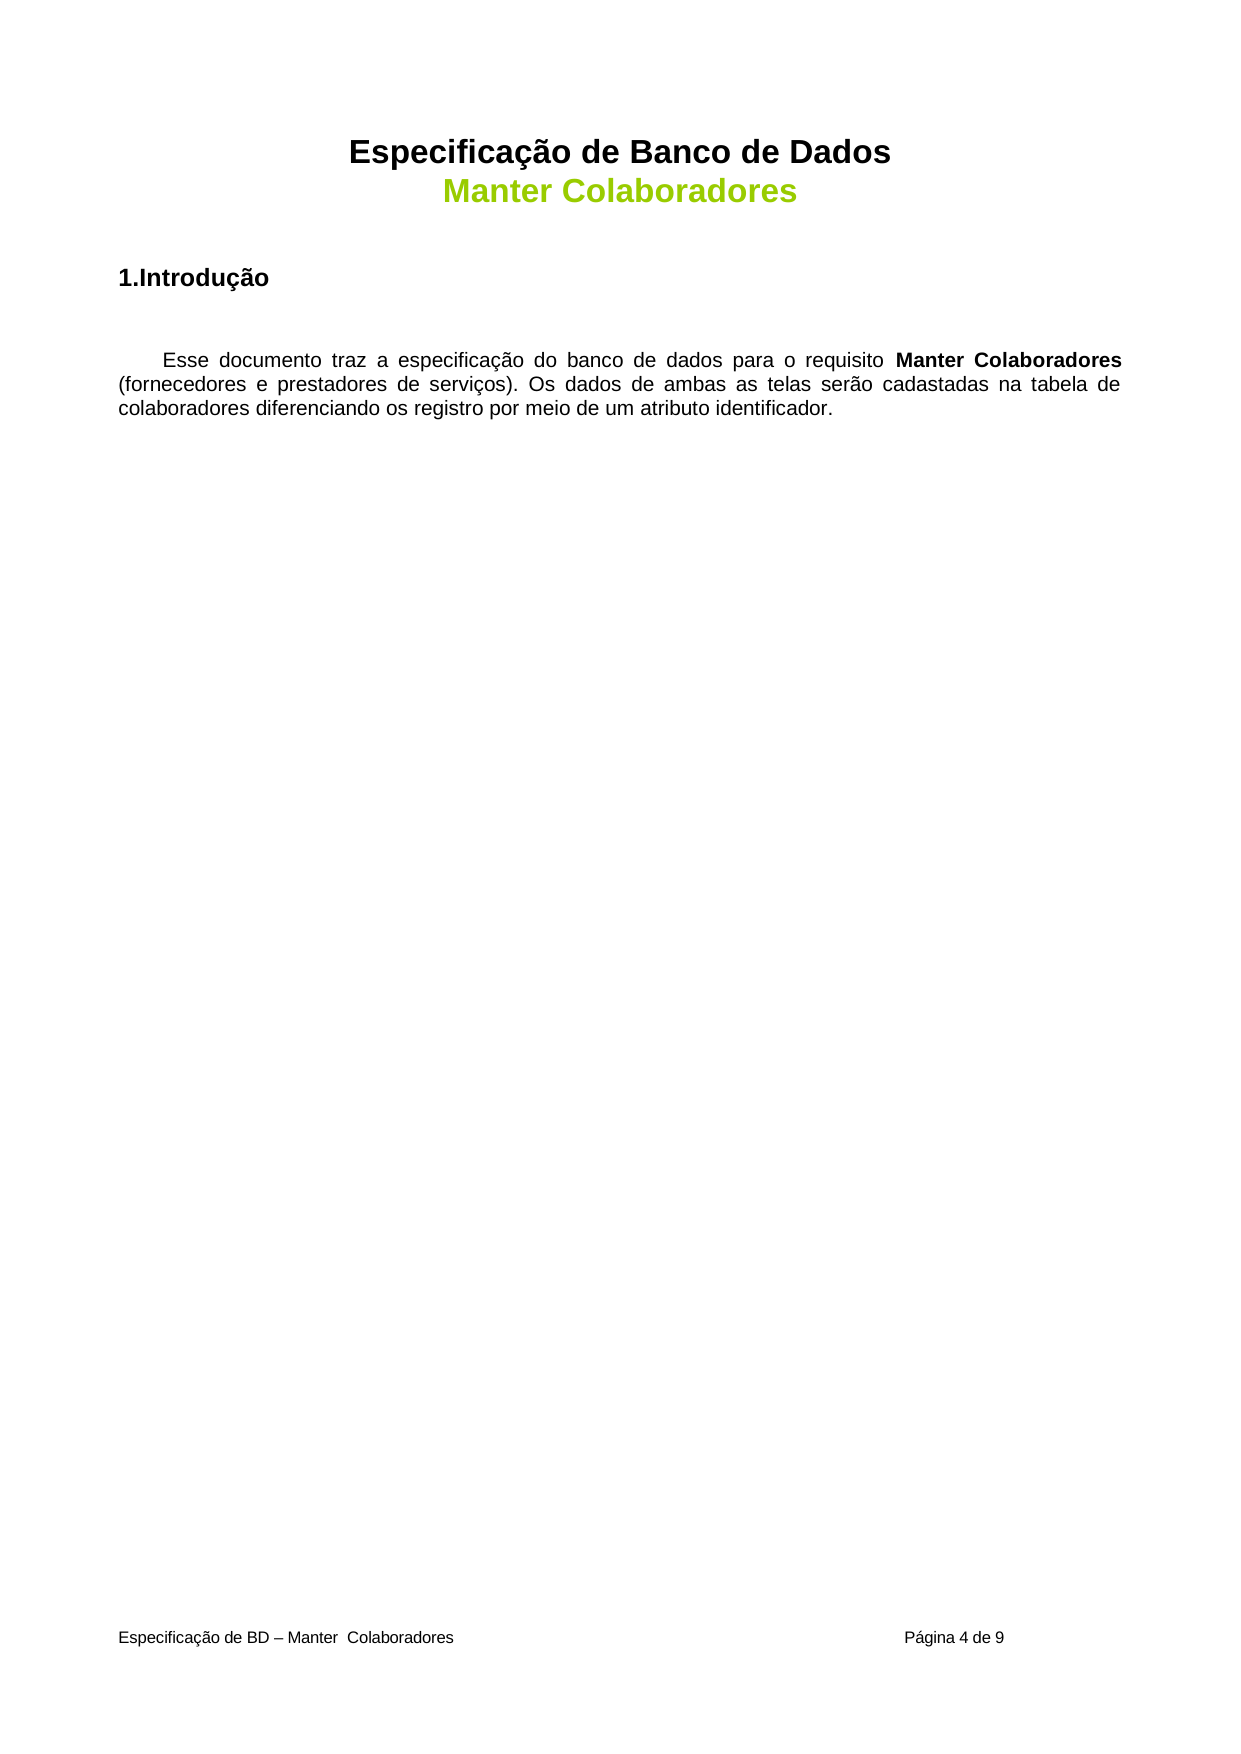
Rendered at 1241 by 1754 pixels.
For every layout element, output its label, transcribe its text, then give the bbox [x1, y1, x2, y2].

title Especificação de Banco de Dados [118, 132, 1122, 171]
subtitle Introdução [118, 263, 1122, 292]
text Esse documento traz a especificação do banco de dados para o requisito Manter Colaboradores (fornecedores e prestadores de serviços). Os dados de ambas as telas serão cadastadas na tabela de colaboradores diferenciando os registro por meio de um atributo identificador. [118, 347, 1122, 420]
title Manter Colaboradores [118, 171, 1122, 209]
